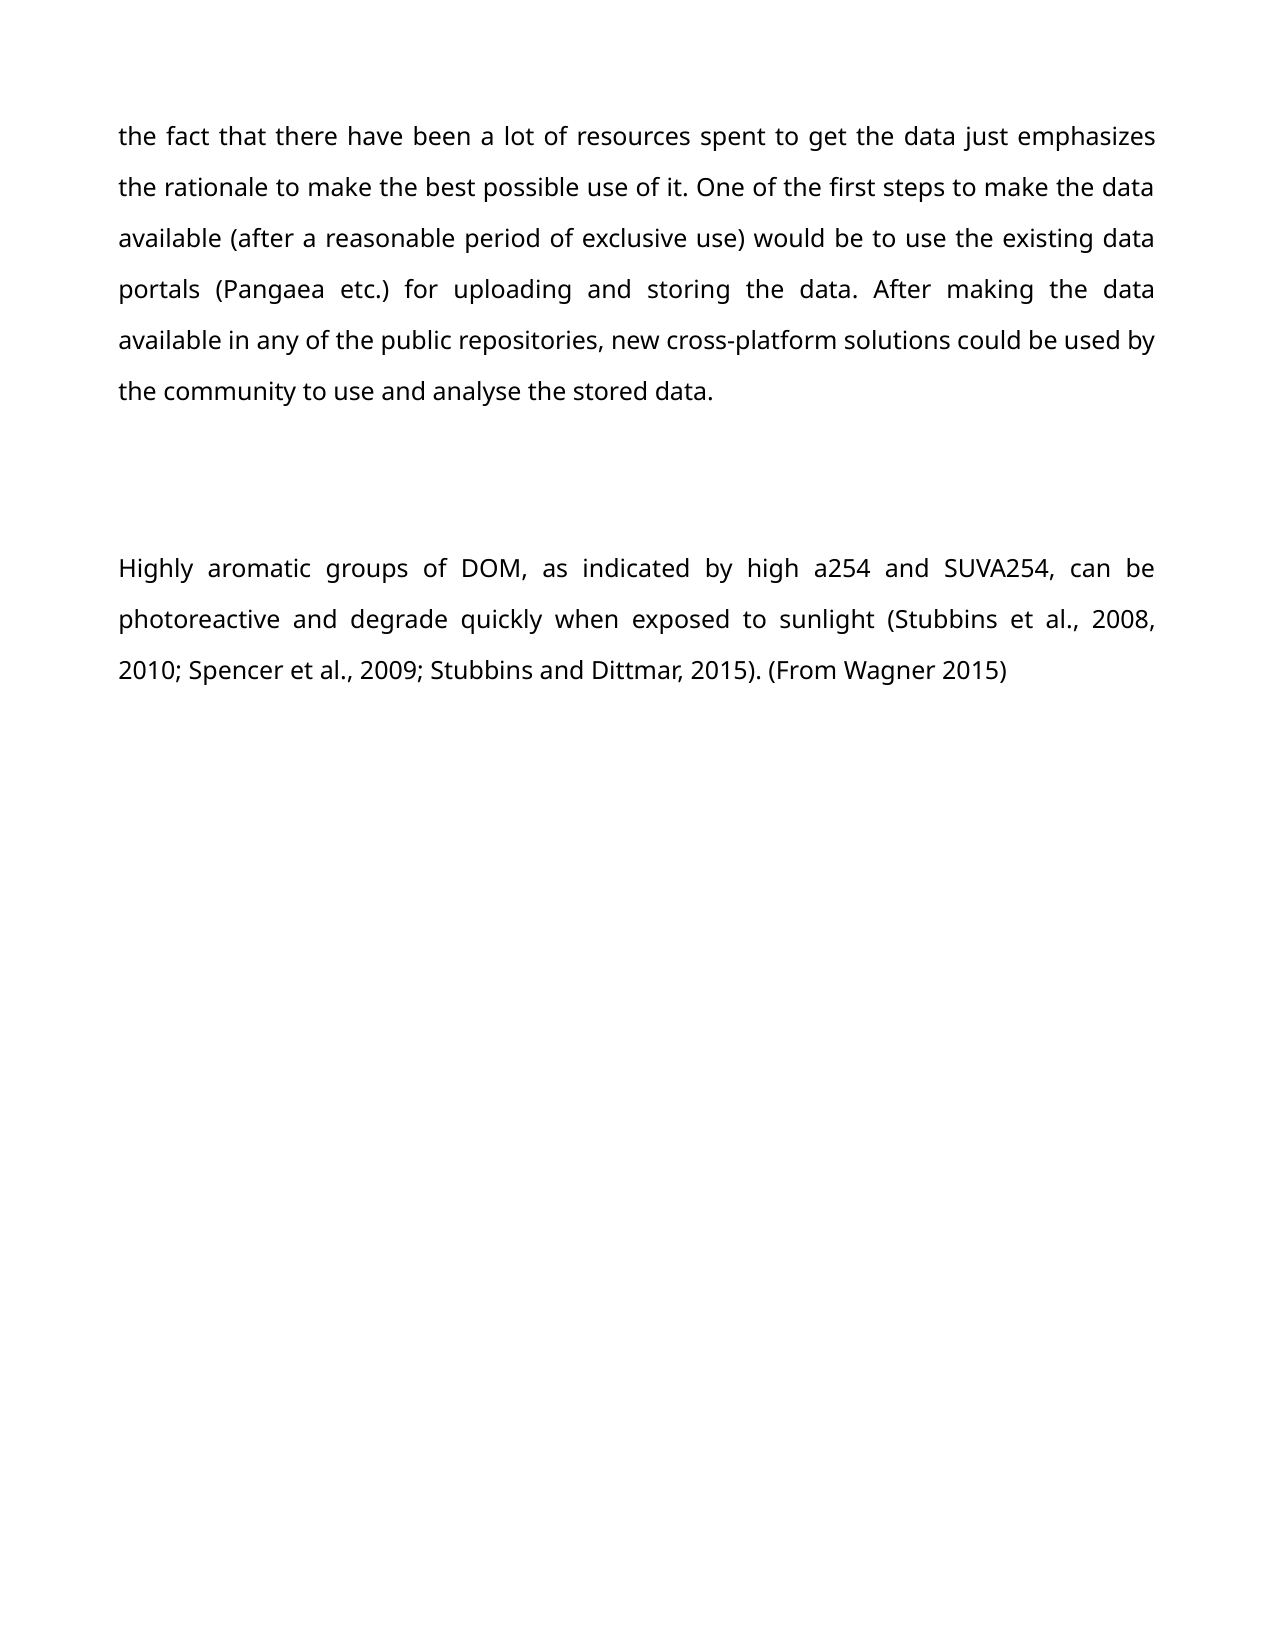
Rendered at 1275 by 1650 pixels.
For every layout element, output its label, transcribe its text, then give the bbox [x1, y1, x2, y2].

text the fact that there have been a lot of resources spent to get the data just emphasizes the rationale to make the best possible use of it. One of the first steps to make the data available (after a reasonable period of exclusive use) would be to use the existing data portals (Pangaea etc.) for uploading and storing the data. After making the data available in any of the public repositories, new cross-platform solutions could be used by the community to use and analyse the stored data. [118, 118, 1157, 407]
text Highly aromatic groups of DOM, as indicated by high a254 and SUVA254, can be photoreactive and degrade quickly when exposed to sunlight (Stubbins et al., 2008, 2010; Spencer et al., 2009; Stubbins and Dittmar, 2015). (From Wagner 2015) [118, 550, 1157, 687]
